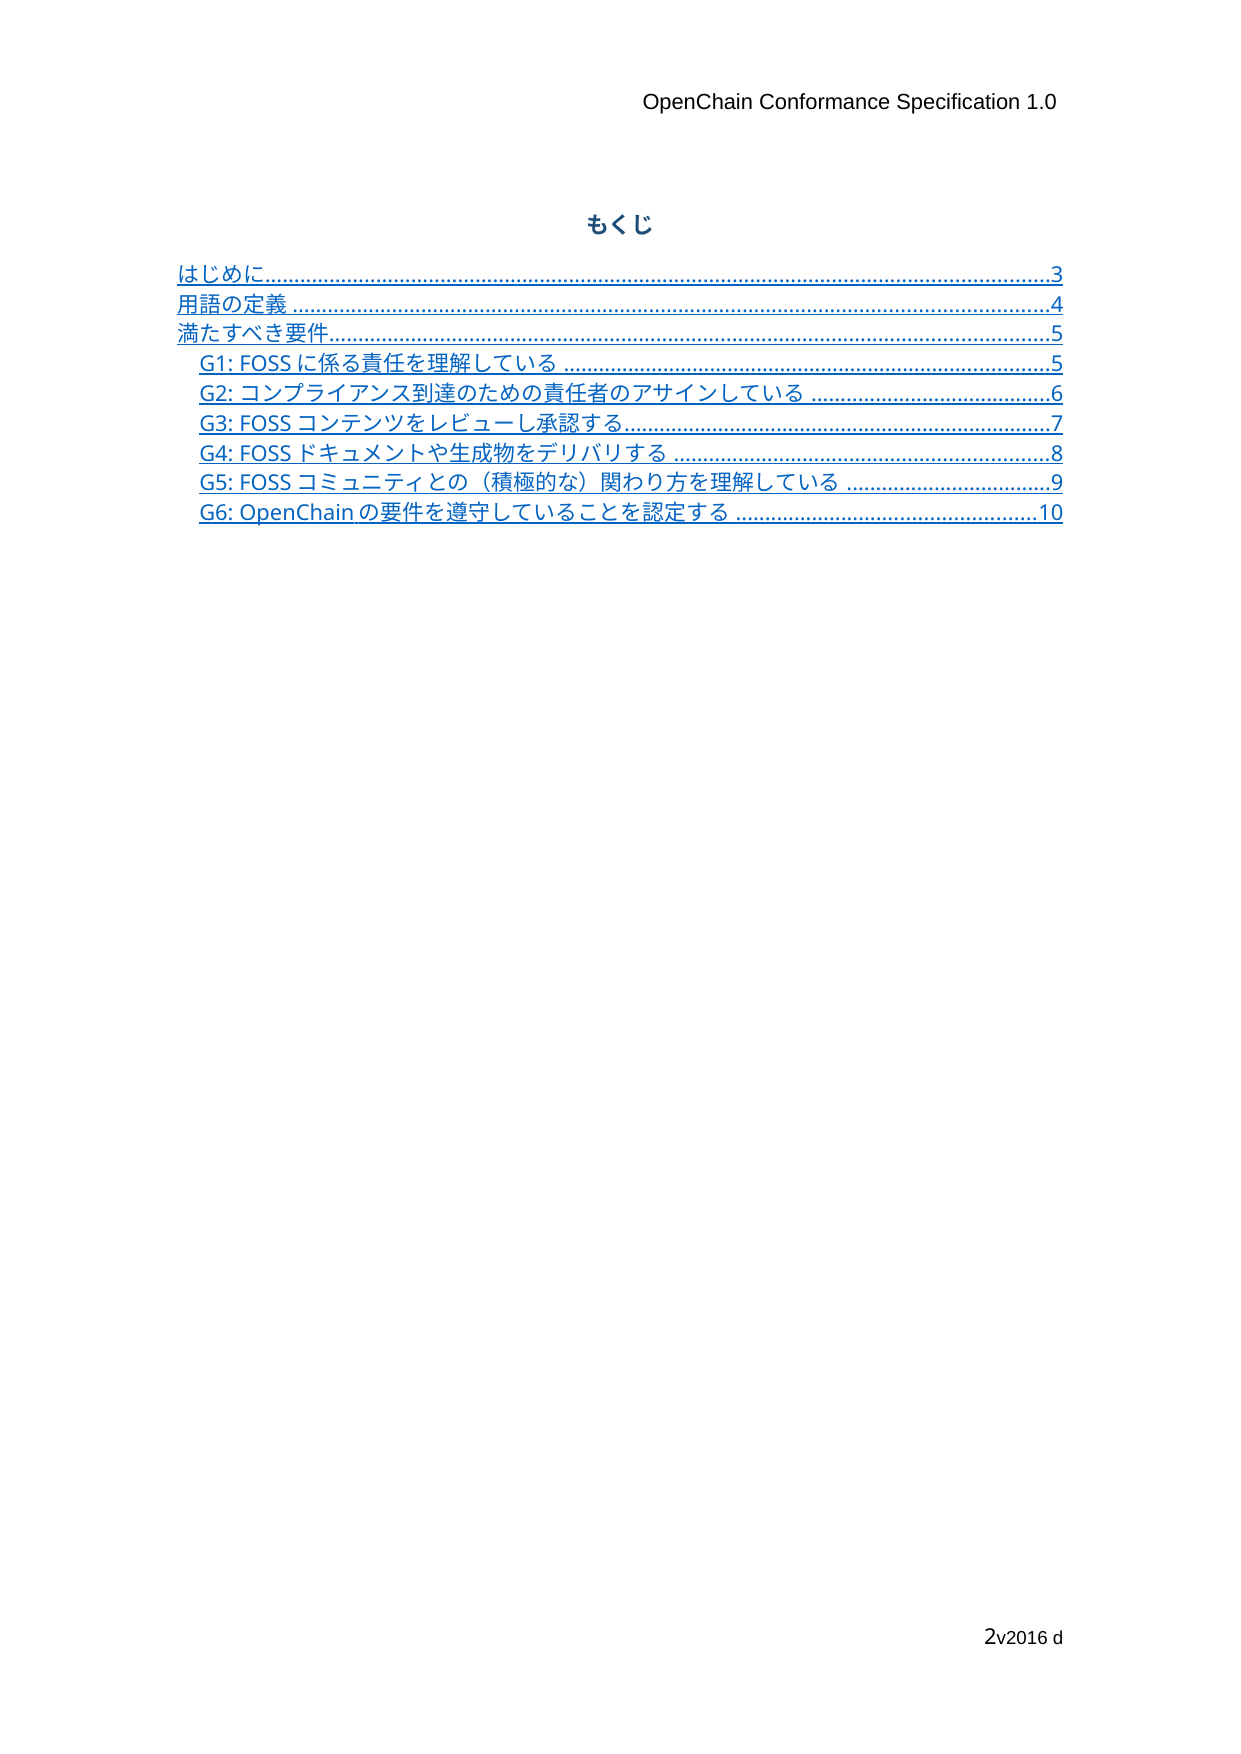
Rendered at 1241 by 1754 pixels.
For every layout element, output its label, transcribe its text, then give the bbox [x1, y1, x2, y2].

text G3: FOSSコンテンツをレビューし承認する 7 [199, 408, 1063, 433]
text G5: FOSSコミュニティとの（積極的な）関わり方を理解している 9 [199, 467, 1063, 493]
text 用語の定義 4 [177, 288, 1063, 314]
text G2: コンプライアンス到達のための責任者のアサインしている 6 [199, 378, 1063, 403]
text G4: FOSSドキュメントや生成物をデリバリする 8 [199, 437, 1063, 463]
text G1: FOSSに係る責任を理解している 5 [199, 348, 1063, 373]
text 満たすべき要件 5 [177, 318, 1063, 344]
text もくじ [177, 207, 1063, 240]
text はじめに 3 [177, 259, 1063, 284]
text G6: OpenChainの要件を遵守していることを認定する 10 [199, 497, 1063, 522]
